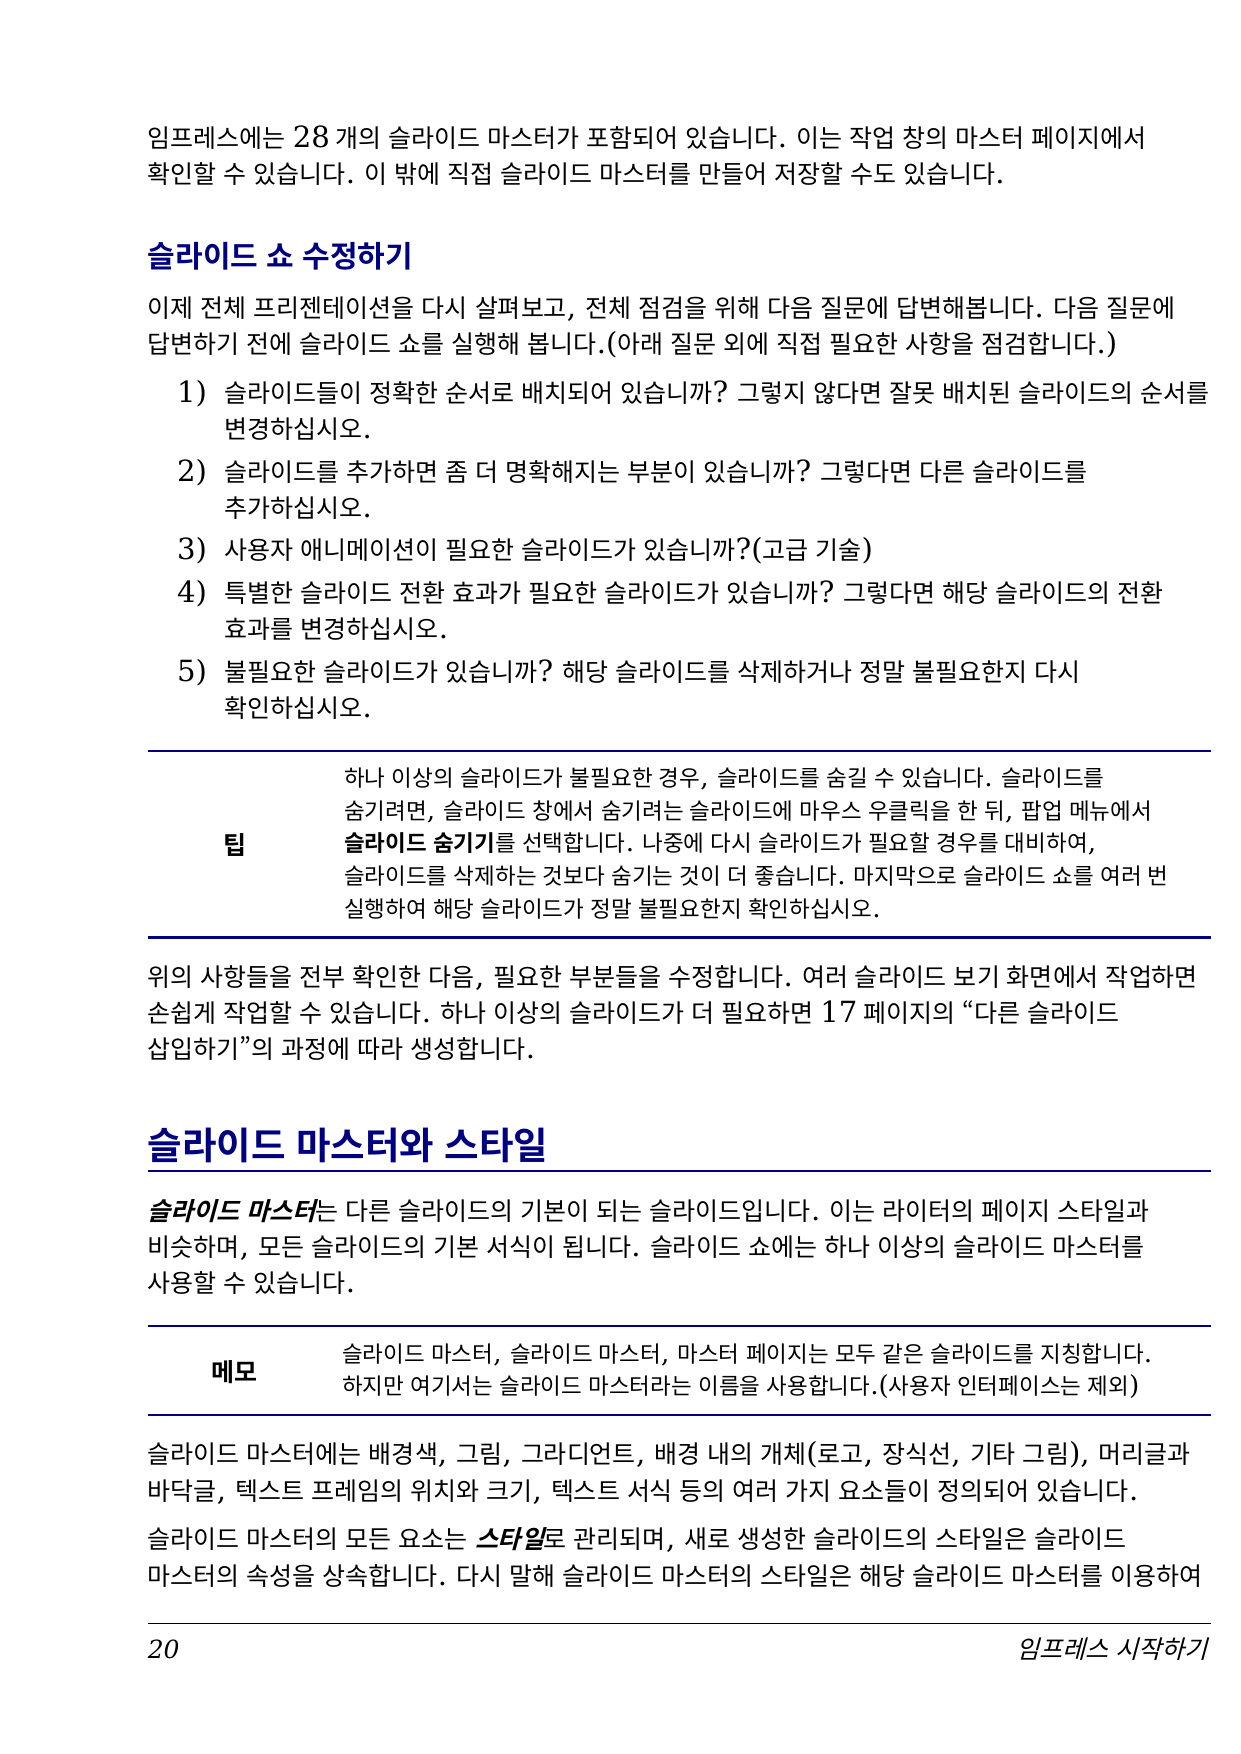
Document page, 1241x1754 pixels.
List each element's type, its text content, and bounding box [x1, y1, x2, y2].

subtitle 슬라이드 쇼 수정하기 [148, 232, 1211, 276]
text 임프레스에는 28개의 슬라이드 마스터가 포함되어 있습니다. 이는 작업 창의 마스터 페이지에서 확인할 수 있습니다. 이 밖에 직접 슬라이드 마스터를 만들어 저장할 수도 있습니다. [148, 118, 1211, 191]
list 슬라이드들이 정확한 순서로 배치되어 있습니까? 그렇지 않다면 잘못 배치된 슬라이드의 순서를 변경하십시오. [207, 373, 1211, 446]
table_header 메모 [148, 1327, 321, 1414]
text 슬라이드 마스터는 다른 슬라이드의 기본이 되는 슬라이드입니다. 이는 라이터의 페이지 스타일과 비슷하며, 모든 슬라이드의 기본 서식이 됩니다. 슬라이드 쇼에는 하나 이상의 슬라이드 마스터를 사용할 수 있습니다. [148, 1191, 1211, 1300]
list 슬라이드를 추가하면 좀 더 명확해지는 부분이 있습니까? 그렇다면 다른 슬라이드를 추가하십시오. [207, 452, 1211, 524]
list 불필요한 슬라이드가 있습니까? 해당 슬라이드를 삭제하거나 정말 불필요한지 다시 확인하십시오. [207, 652, 1211, 724]
list 특별한 슬라이드 전환 효과가 필요한 슬라이드가 있습니까? 그렇다면 해당 슬라이드의 전환 효과를 변경하십시오. [207, 573, 1211, 646]
text 슬라이드 마스터의 모든 요소는 스타일로 관리되며, 새로 생성한 슬라이드의 스타일은 슬라이드 마스터의 속성을 상속합니다. 다시 말해 슬라이드 마스터의 스타일은 해당 슬라이드 마스터를 이용하여 [148, 1520, 1211, 1592]
text 위의 사항들을 전부 확인한 다음, 필요한 부분들을 수정합니다. 여러 슬라이드 보기 화면에서 작업하면 손쉽게 작업할 수 있습니다. 하나 이상의 슬라이드가 더 필요하면 18페이지의 “다른 슬라이드 삽입하기”의 과정에 따라 생성합니다. [148, 957, 1211, 1066]
subtitle 슬라이드 마스터와 스타일 [148, 1116, 1211, 1170]
table_header 슬라이드 마스터, 슬라이드 마스터, 마스터 페이지는 모두 같은 슬라이드를 지칭합니다. 하지만 여기서는 슬라이드 마스터라는 이름을 사용합니다.(사용자 인터페이스는 제외) [321, 1327, 1211, 1414]
text 슬라이드 마스터에는 배경색, 그림, 그라디언트, 배경 내의 개체(로고, 장식선, 기타 그림), 머리글과 바닥글, 텍스트 프레임의 위치와 크기, 텍스트 서식 등의 여러 가지 요소들이 정의되어 있습니다. [148, 1435, 1211, 1507]
table_header 팁 [148, 752, 322, 936]
list 사용자 애니메이션이 필요한 슬라이드가 있습니까?(고급 기술) [207, 531, 1211, 567]
text 이제 전체 프리젠테이션을 다시 살펴보고, 전체 점검을 위해 다음 질문에 답변해봅니다. 다음 질문에 답변하기 전에 슬라이드 쇼를 실행해 봅니다.(아래 질문 외에 직접 필요한 사항을 점검합니다.) [148, 288, 1211, 361]
table_header 하나 이상의 슬라이드가 불필요한 경우, 슬라이드를 숨길 수 있습니다. 슬라이드를 숨기려면, 슬라이드 창에서 숨기려는 슬라이드에 마우스 우클릭을 한 뒤, 팝업 메뉴에서 슬라이드 숨기기를 선택합니다. 나중에 다시 슬라이드가 필요할 경우를 대비하여, 슬라이드를 삭제하는 것보다 숨기는 것이 더 좋습니다. 마지막으로 슬라이드 쇼를 여러 번 실행하여 해당 슬라이드가 정말 불필요한지 확인하십시오. [323, 752, 1211, 936]
